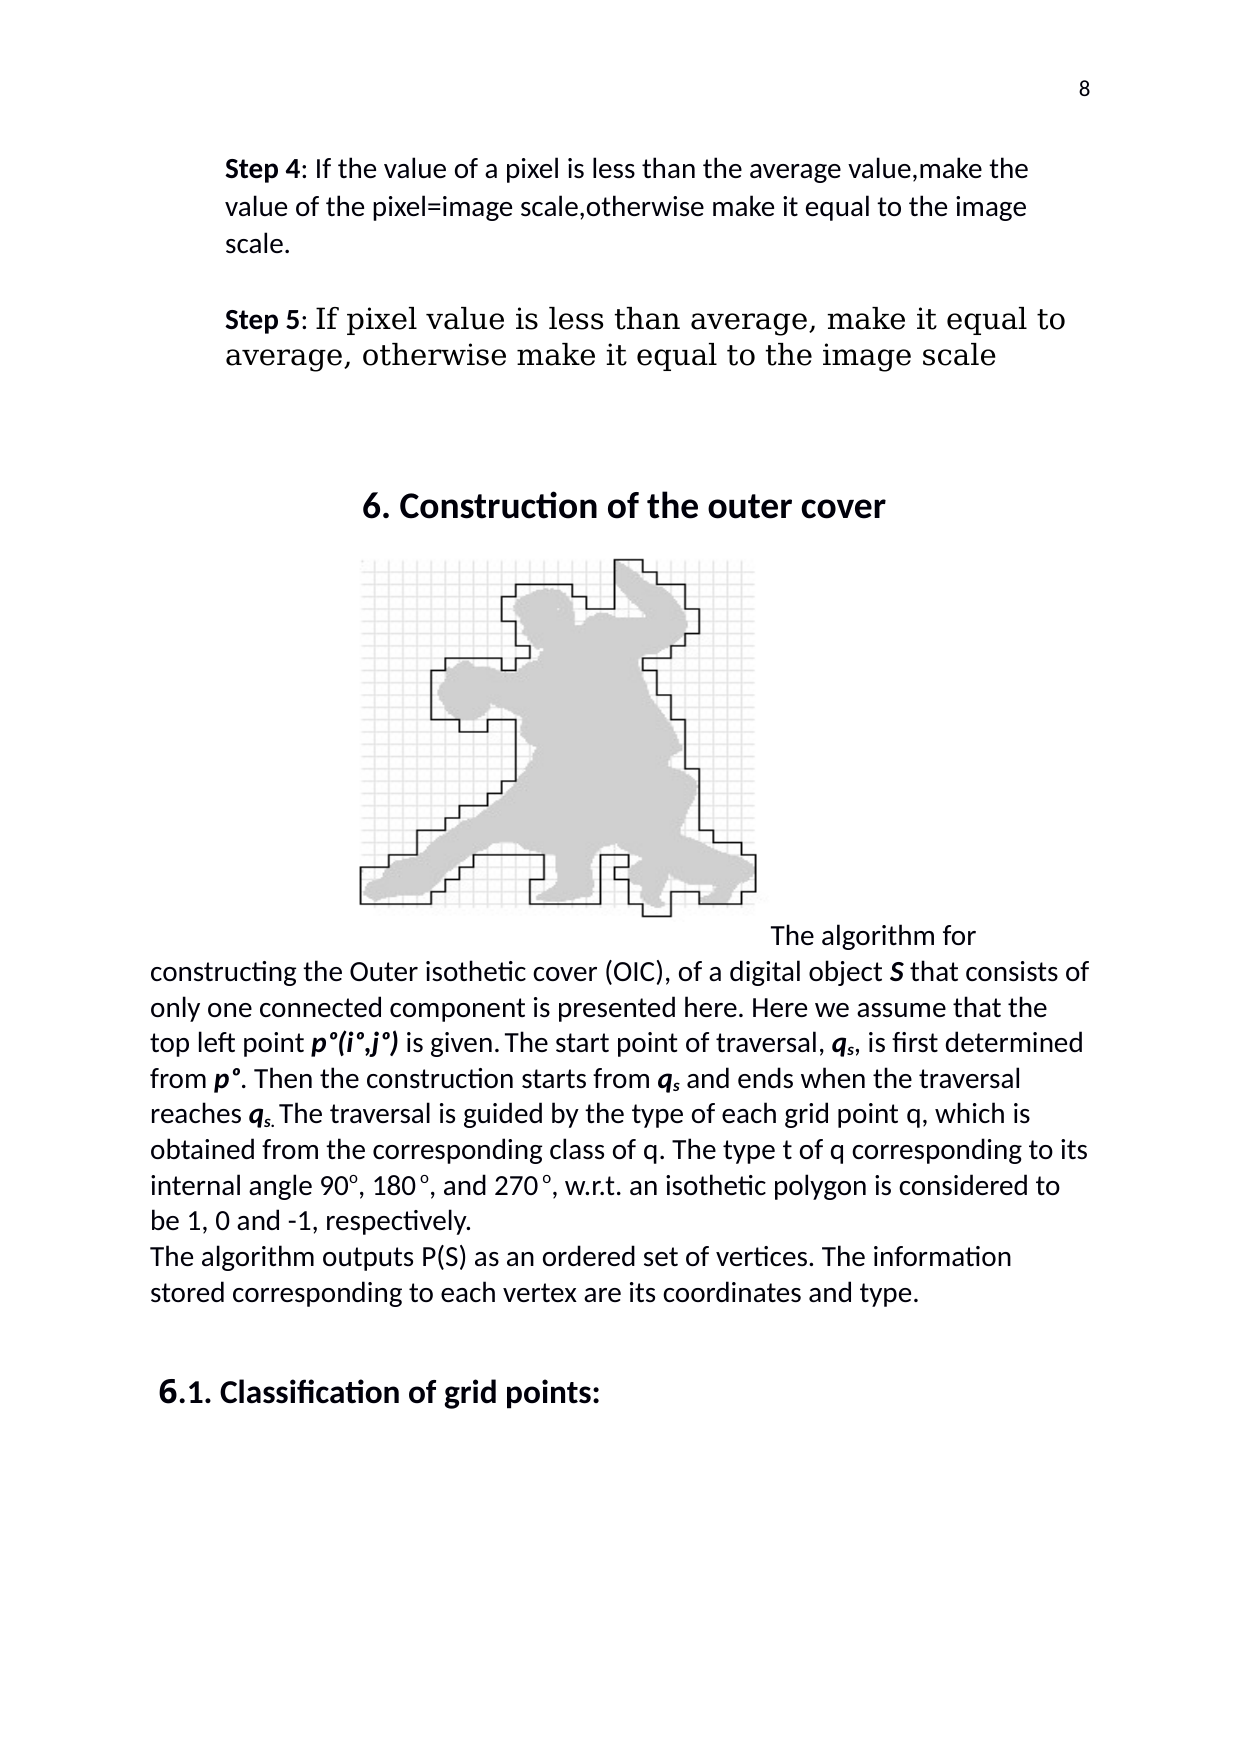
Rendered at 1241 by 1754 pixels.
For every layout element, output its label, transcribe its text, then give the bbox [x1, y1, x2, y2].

text The algorithm for constructing the Outer isothetic cover (OIC), of a digital object S that consists of only one connected component is presented here. Here we assume that the top left point pₒ(iₒ,jₒ) is given. The start point of traversal, qs, is first determined from pₒ. Then the construction starts from qs and ends when the traversal reaches qs. The traversal is guided by the type of each grid point q, which is obtained from the corresponding class of q. The type t of q corresponding to its internal angle 90o, 180 o, and 270 o, w.r.t. an isothetic polygon is considered to be 1, 0 and -1, respectively. [150, 917, 1090, 1238]
text The algorithm outputs P(S) as an ordered set of vertices. The information stored corresponding to each vertex are its coordinates and type. [150, 1238, 1090, 1309]
text 6. Construction of the outer cover [158, 482, 1090, 528]
list Step 5: If pixel value is less than average, make it equal to average, otherwise make it equal to the image scale [225, 301, 1090, 372]
list Step 4: If the value of a pixel is less than the average value,make the value of the pixel=image scale,otherwise make it equal to the image scale. [225, 150, 1090, 261]
text 6.1. Classification of grid points: [150, 1368, 1090, 1413]
picture [346, 547, 771, 922]
